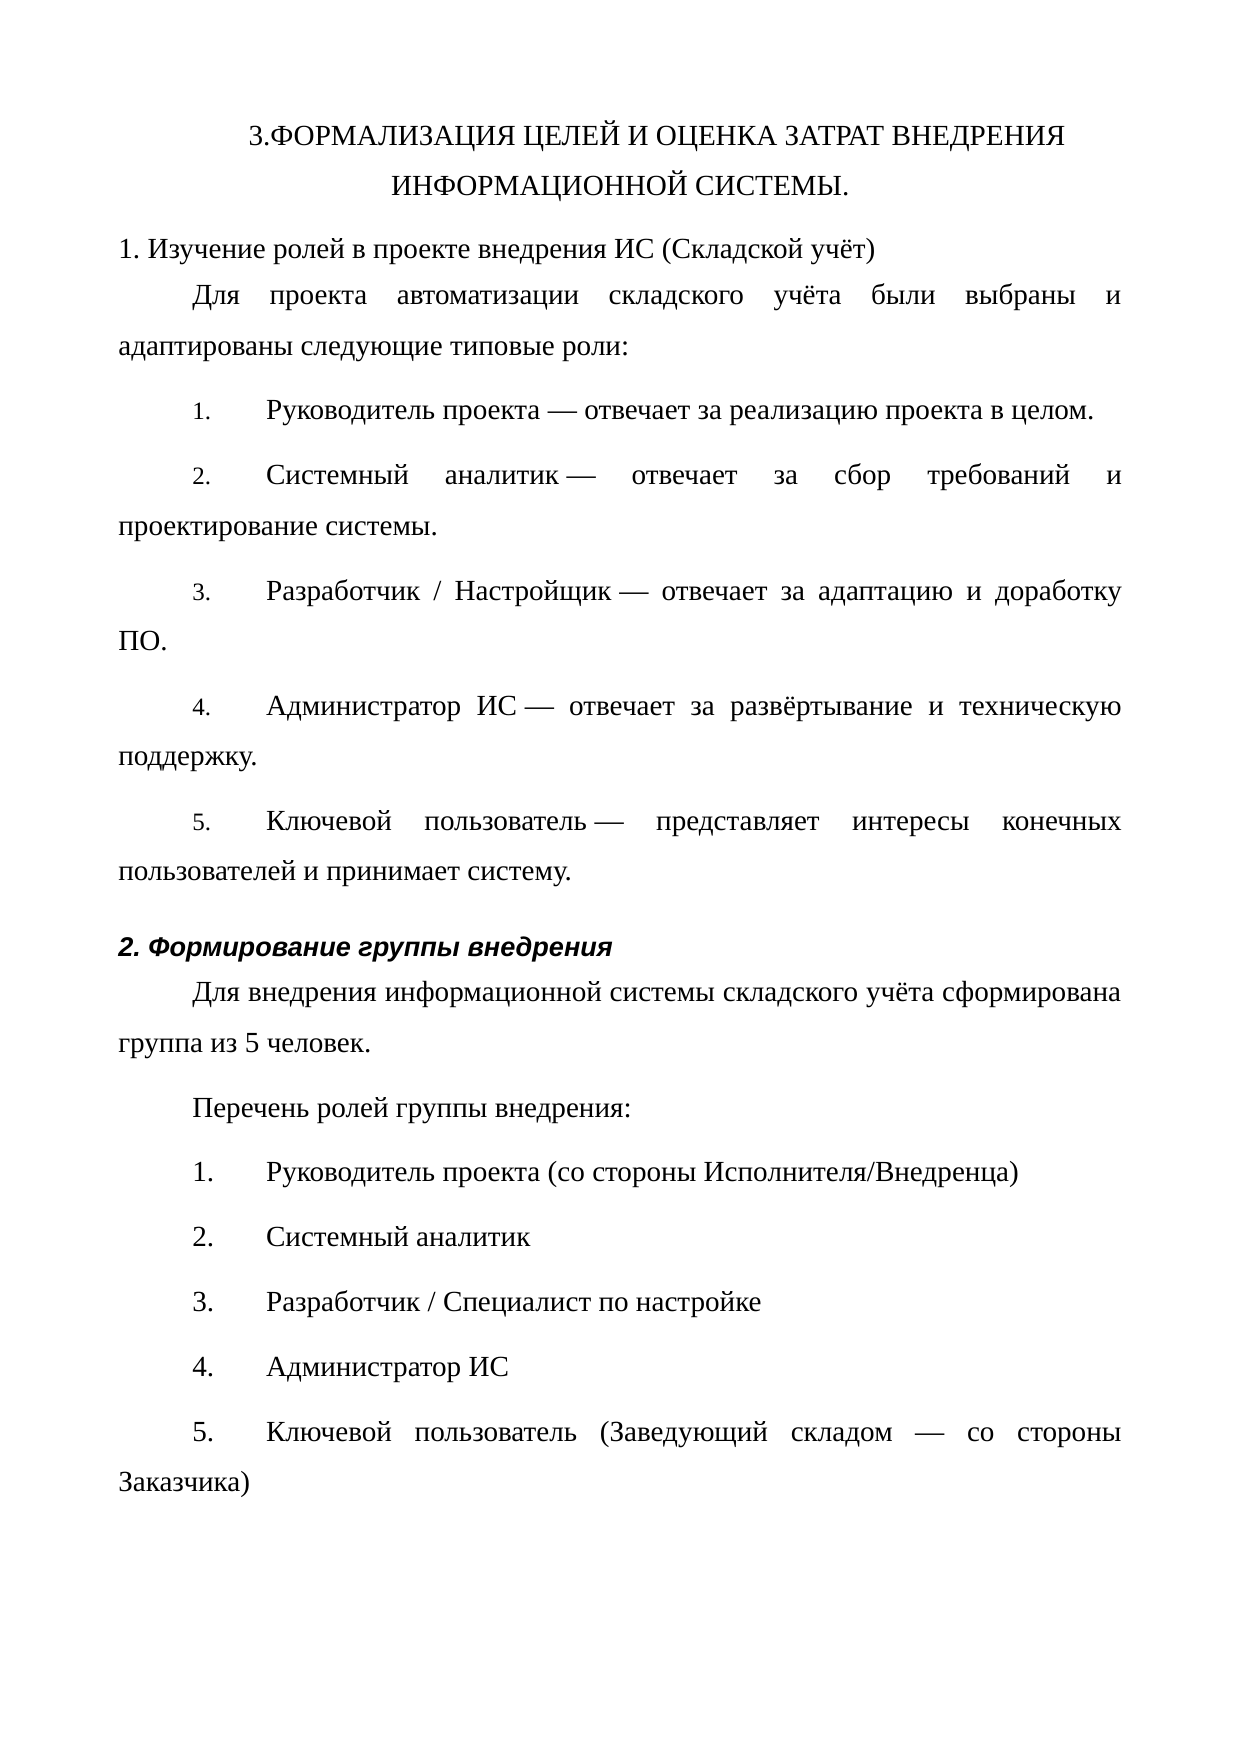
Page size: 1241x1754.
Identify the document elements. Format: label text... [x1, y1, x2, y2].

text Перечень ролей группы внедрения: [118, 1090, 1122, 1123]
list Администратор ИС [118, 1349, 1122, 1383]
text Для внедрения информационной системы складского учёта сформирована группа из 5 человек. [118, 974, 1122, 1058]
subtitle 1. Изучение ролей в проекте внедрения ИС (Складской учёт) [118, 231, 1122, 265]
list Руководитель проекта — отвечает за реализацию проекта в целом. [118, 392, 1122, 426]
list Разработчик / Настройщик — отвечает за адаптацию и доработку ПО. [118, 573, 1122, 656]
list Системный аналитик [118, 1219, 1122, 1253]
list Системный аналитик — отвечает за сбор требований и проектирование системы. [118, 457, 1122, 541]
list Ключевой пользователь — представляет интересы конечных пользователей и принимает систему. [118, 803, 1122, 887]
text 3.ФОРМАЛИЗАЦИЯ ЦЕЛЕЙ И ОЦЕНКА ЗАТРАТ ВНЕДРЕНИЯ ИНФОРМАЦИОННОЙ СИСТЕМЫ. [118, 118, 1122, 202]
list Администратор ИС — отвечает за развёртывание и техническую поддержку. [118, 688, 1122, 772]
list Руководитель проекта (со стороны Исполнителя/Внедренца) [118, 1154, 1122, 1188]
text Для проекта автоматизации складского учёта были выбраны и адаптированы следующие типовые роли: [118, 277, 1122, 361]
list Ключевой пользователь (Заведующий складом — со стороны Заказчика) [118, 1414, 1122, 1498]
list Разработчик / Специалист по настройке [118, 1284, 1122, 1318]
subtitle 2. Формирование группы внедрения [118, 931, 1122, 962]
